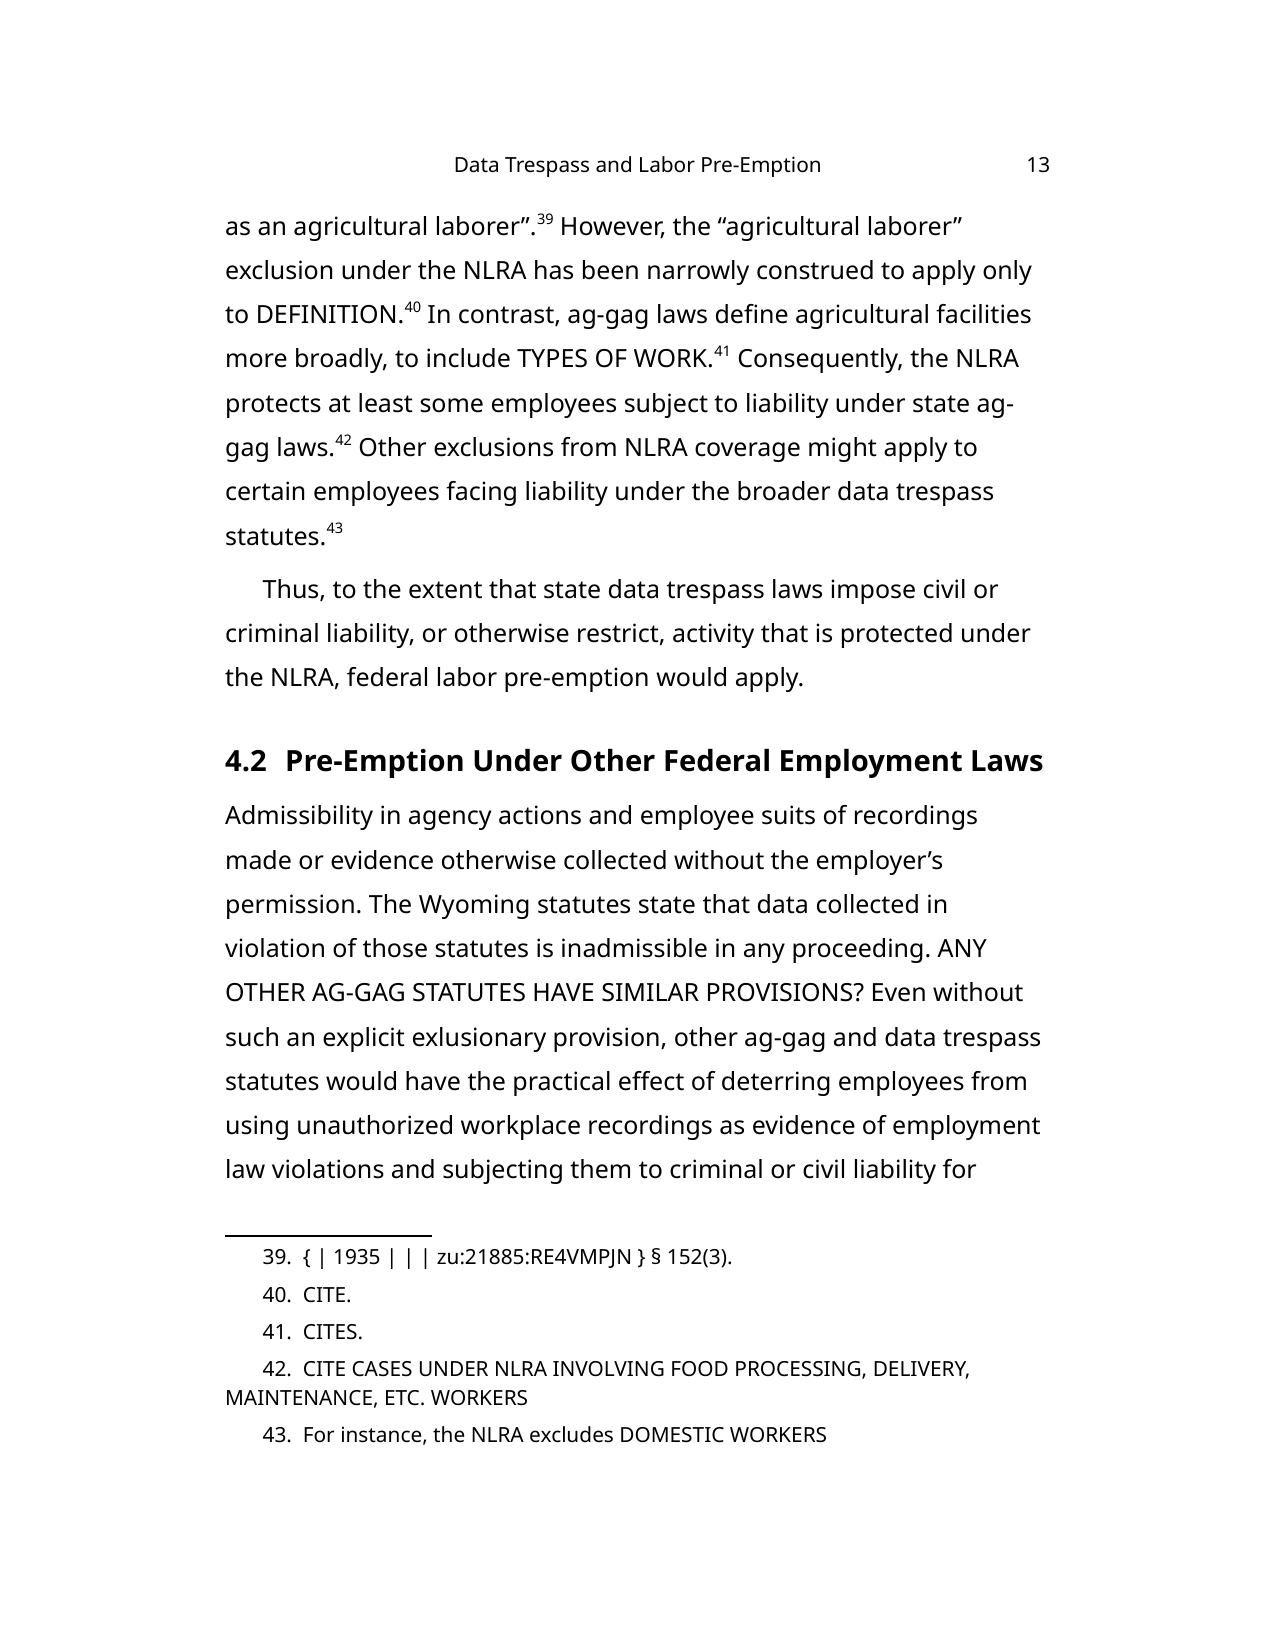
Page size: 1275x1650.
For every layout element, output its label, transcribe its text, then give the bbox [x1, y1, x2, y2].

text CITE CASES UNDER NLRA INVOLVING FOOD PROCESSING, DELIVERY, MAINTENANCE, ETC. WORKERS [225, 1354, 1050, 1411]
subtitle Pre-Emption Under Other Federal Employment Laws [225, 740, 1050, 780]
text Admissibility in agency actions and employee suits of recordings made or evidence otherwise collected without the employer’s permission. The Wyoming statutes state that data collected in violation of those statutes is inadmissible in any proceeding. ANY OTHER AG-GAG STATUTES HAVE SIMILAR PROVISIONS? Even without such an explicit exlusionary provision, other ag-gag and data trespass statutes would have the practical effect of deterring employees from using unauthorized workplace recordings as evidence of employment law violations and subjecting them to criminal or civil liability for [225, 798, 1050, 1186]
text { | 1935 | | | zu:21885:RE4VMPJN } § 152(3). [225, 1242, 1050, 1271]
text For instance, the NLRA excludes DOMESTIC WORKERS [225, 1420, 1050, 1449]
text Thus, to the extent that state data trespass laws impose civil or criminal liability, or otherwise restrict, activity that is protected under the NLRA, federal labor pre-emption would apply. [225, 571, 1050, 694]
text CITE. [225, 1280, 1050, 1308]
text CITES. [225, 1317, 1050, 1346]
text as an agricultural laborer”. However, the “agricultural laborer” exclusion under the NLRA has been narrowly construed to apply only to DEFINITION. In contrast, ag-gag laws define agricultural facilities more broadly, to include TYPES OF WORK. Consequently, the NLRA protects at least some employees subject to liability under state ag-gag laws. Other exclusions from NLRA coverage might apply to certain employees facing liability under the broader data trespass statutes. [225, 208, 1050, 552]
